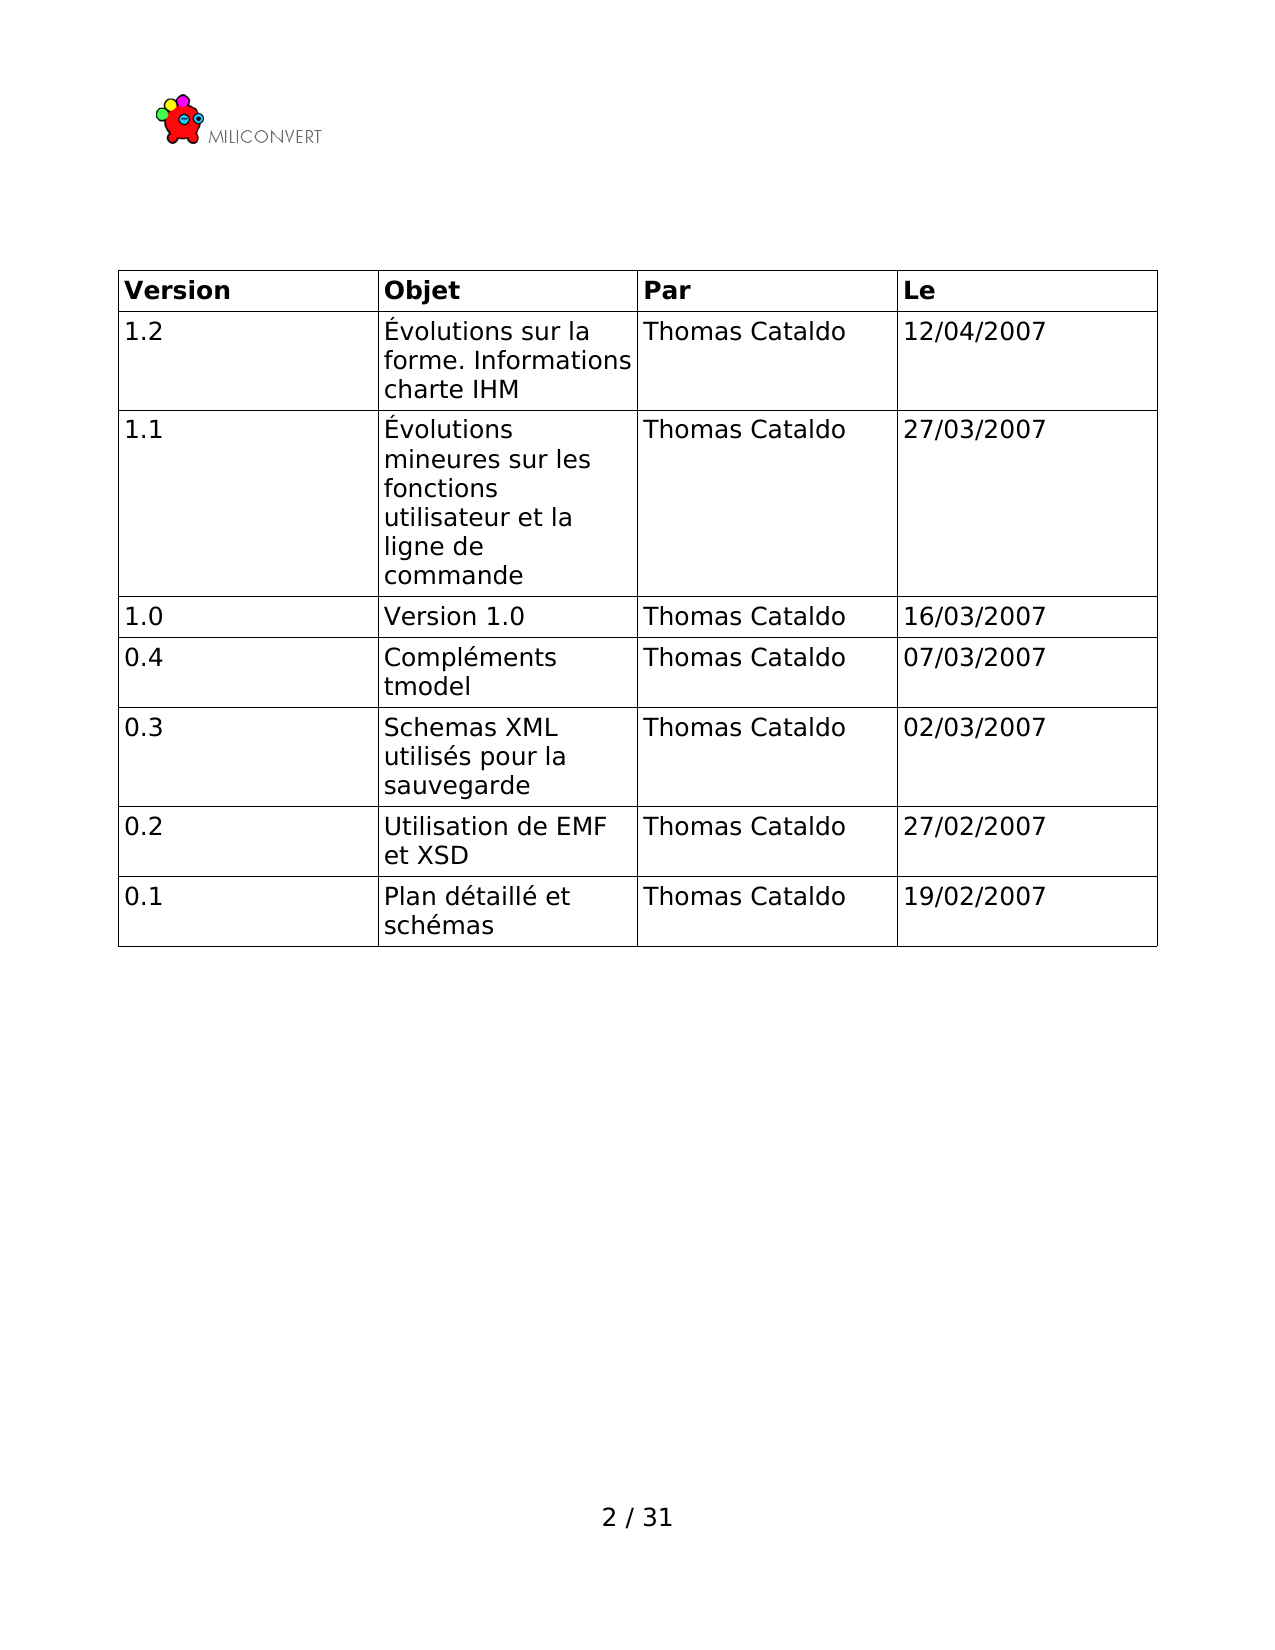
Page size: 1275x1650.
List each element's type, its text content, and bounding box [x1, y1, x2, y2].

table_cell Évolutions mineures sur les fonctions utilisateur et la ligne de commande [379, 411, 637, 596]
table_cell Utilisation de EMF et XSD [379, 807, 637, 876]
table_cell Évolutions sur la forme. Informations charte IHM [379, 312, 637, 410]
table_cell Compléments tmodel [379, 638, 637, 707]
table_cell 0.3 [119, 708, 378, 806]
table_cell Thomas Cataldo [638, 807, 897, 876]
table_header Objet [379, 271, 637, 311]
table_cell 07/03/2007 [898, 638, 1157, 707]
table_cell 27/02/2007 [898, 807, 1157, 876]
table_cell 02/03/2007 [898, 708, 1157, 806]
table_cell Schemas XML utilisés pour la sauvegarde [379, 708, 637, 806]
table_cell Plan détaillé et schémas [379, 877, 637, 946]
table_cell 1.2 [119, 312, 378, 410]
table_cell Thomas Cataldo [638, 708, 897, 806]
table_cell Thomas Cataldo [638, 638, 897, 707]
table_cell 0.4 [119, 638, 378, 707]
table_cell 16/03/2007 [898, 597, 1157, 637]
table_cell 27/03/2007 [898, 411, 1157, 596]
table_header Version [119, 271, 378, 311]
table_cell 12/04/2007 [898, 312, 1157, 410]
table_cell Thomas Cataldo [638, 877, 897, 946]
table_cell 1.1 [119, 411, 378, 596]
table_cell Version 1.0 [379, 597, 637, 637]
table_header Par [638, 271, 897, 311]
table_cell 1.0 [119, 597, 378, 637]
table_cell Thomas Cataldo [638, 411, 897, 596]
table_header Le [898, 271, 1157, 311]
table_cell Thomas Cataldo [638, 312, 897, 410]
picture [132, 69, 354, 176]
table_cell 0.2 [119, 807, 378, 876]
table_cell 19/02/2007 [898, 877, 1157, 946]
table_cell 0.1 [119, 877, 378, 946]
table_cell Thomas Cataldo [638, 597, 897, 637]
